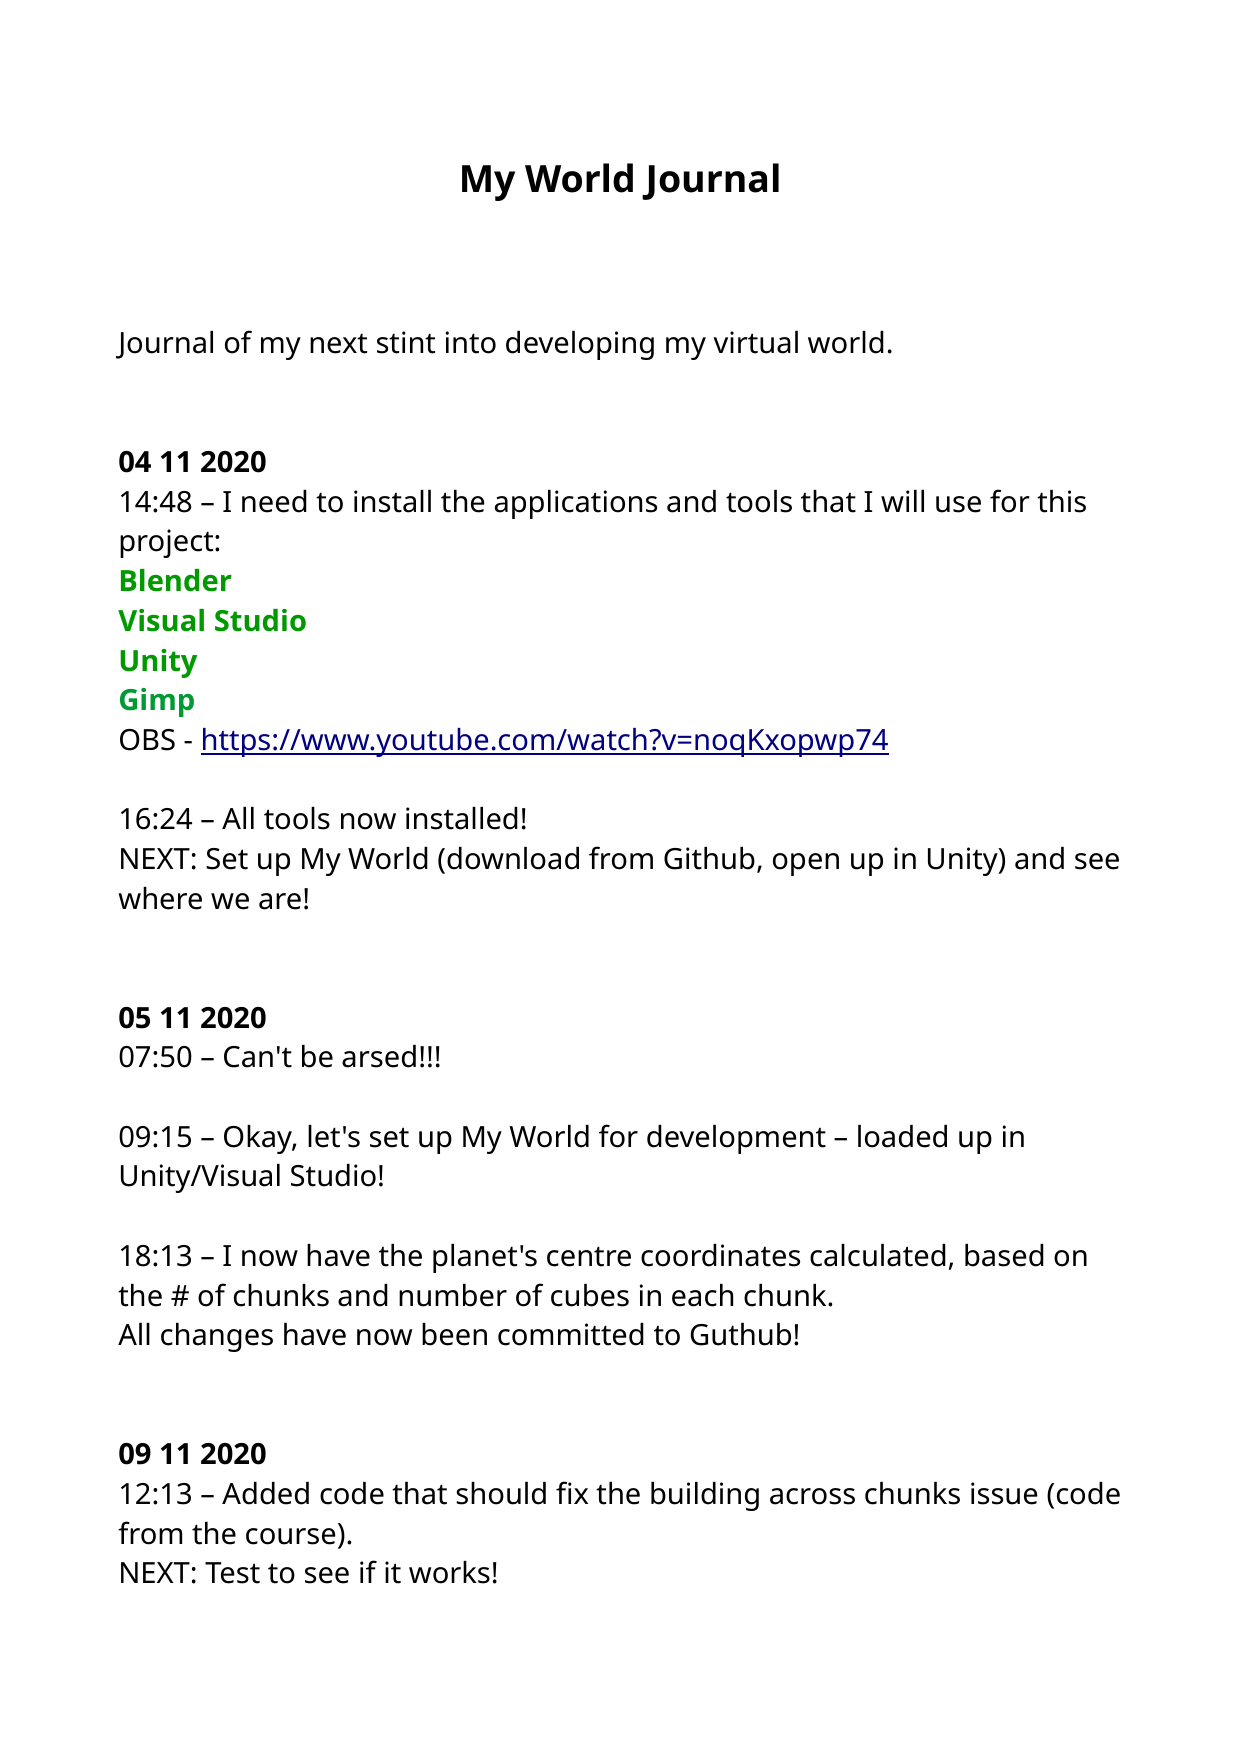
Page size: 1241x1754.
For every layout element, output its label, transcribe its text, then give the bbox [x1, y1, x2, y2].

text 07:50 – Can't be arsed!!! [118, 1037, 1122, 1076]
text 04 11 2020 [118, 441, 1122, 481]
text Blender [118, 560, 1122, 600]
text NEXT: Set up My World (download from Github, open up in Unity) and see where we are! [118, 838, 1122, 918]
text 05 11 2020 [118, 997, 1122, 1037]
text NEXT: Test to see if it works! [118, 1553, 1122, 1592]
text My World Journal [118, 152, 1122, 203]
text Unity [118, 640, 1122, 679]
text 09:15 – Okay, let's set up My World for development – loaded up in Unity/Visual Studio! [118, 1116, 1122, 1195]
text 18:13 – I now have the planet's centre coordinates calculated, based on the # of chunks and number of cubes in each chunk. [118, 1235, 1122, 1314]
text Gimp [118, 679, 1122, 719]
text OBS - https://www.youtube.com/watch?v=noqKxopwp74 [118, 719, 1122, 759]
text 14:48 – I need to install the applications and tools that I will use for this project: [118, 481, 1122, 560]
text 16:24 – All tools now installed! [118, 798, 1122, 838]
text 12:13 – Added code that should fix the building across chunks issue (code from the course). [118, 1473, 1122, 1553]
text Visual Studio [118, 600, 1122, 640]
text All changes have now been committed to Guthub! [118, 1314, 1122, 1354]
text Journal of my next stint into developing my virtual world. [118, 322, 1122, 362]
text 09 11 2020 [118, 1433, 1122, 1473]
